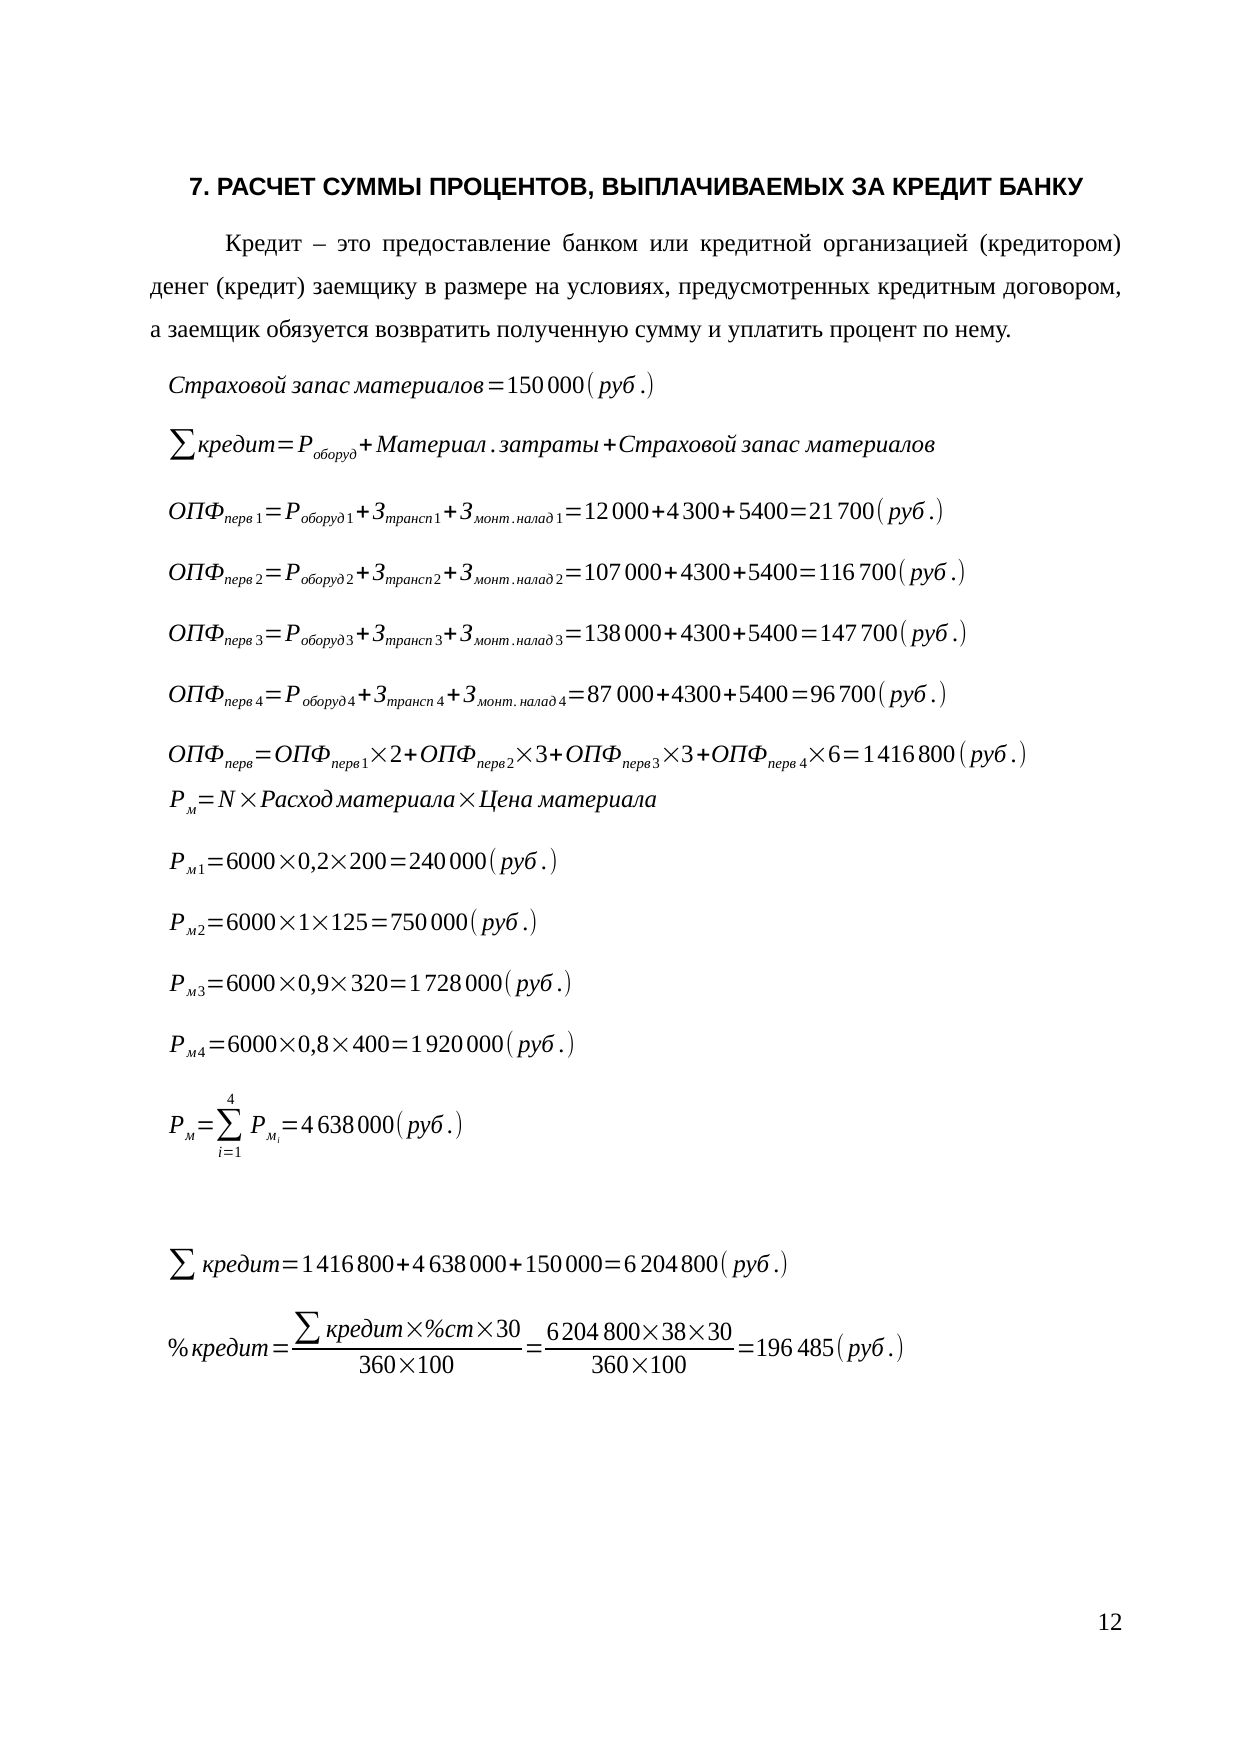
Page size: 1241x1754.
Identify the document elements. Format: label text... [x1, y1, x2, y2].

subtitle 7. РАСЧЕТ СУММЫ ПРОЦЕНТОВ, ВЫПЛАЧИВАЕМЫХ ЗА КРЕДИТ БАНКУ [150, 172, 1122, 201]
text Кредит – это предоставление банком или кредитной организацией (кредитором) денег (кредит) заемщику в размере на условиях, предусмотренных кредитным договором, а заемщик обязуется возвратить полученную сумму и уплатить процент по нему. [150, 228, 1122, 343]
